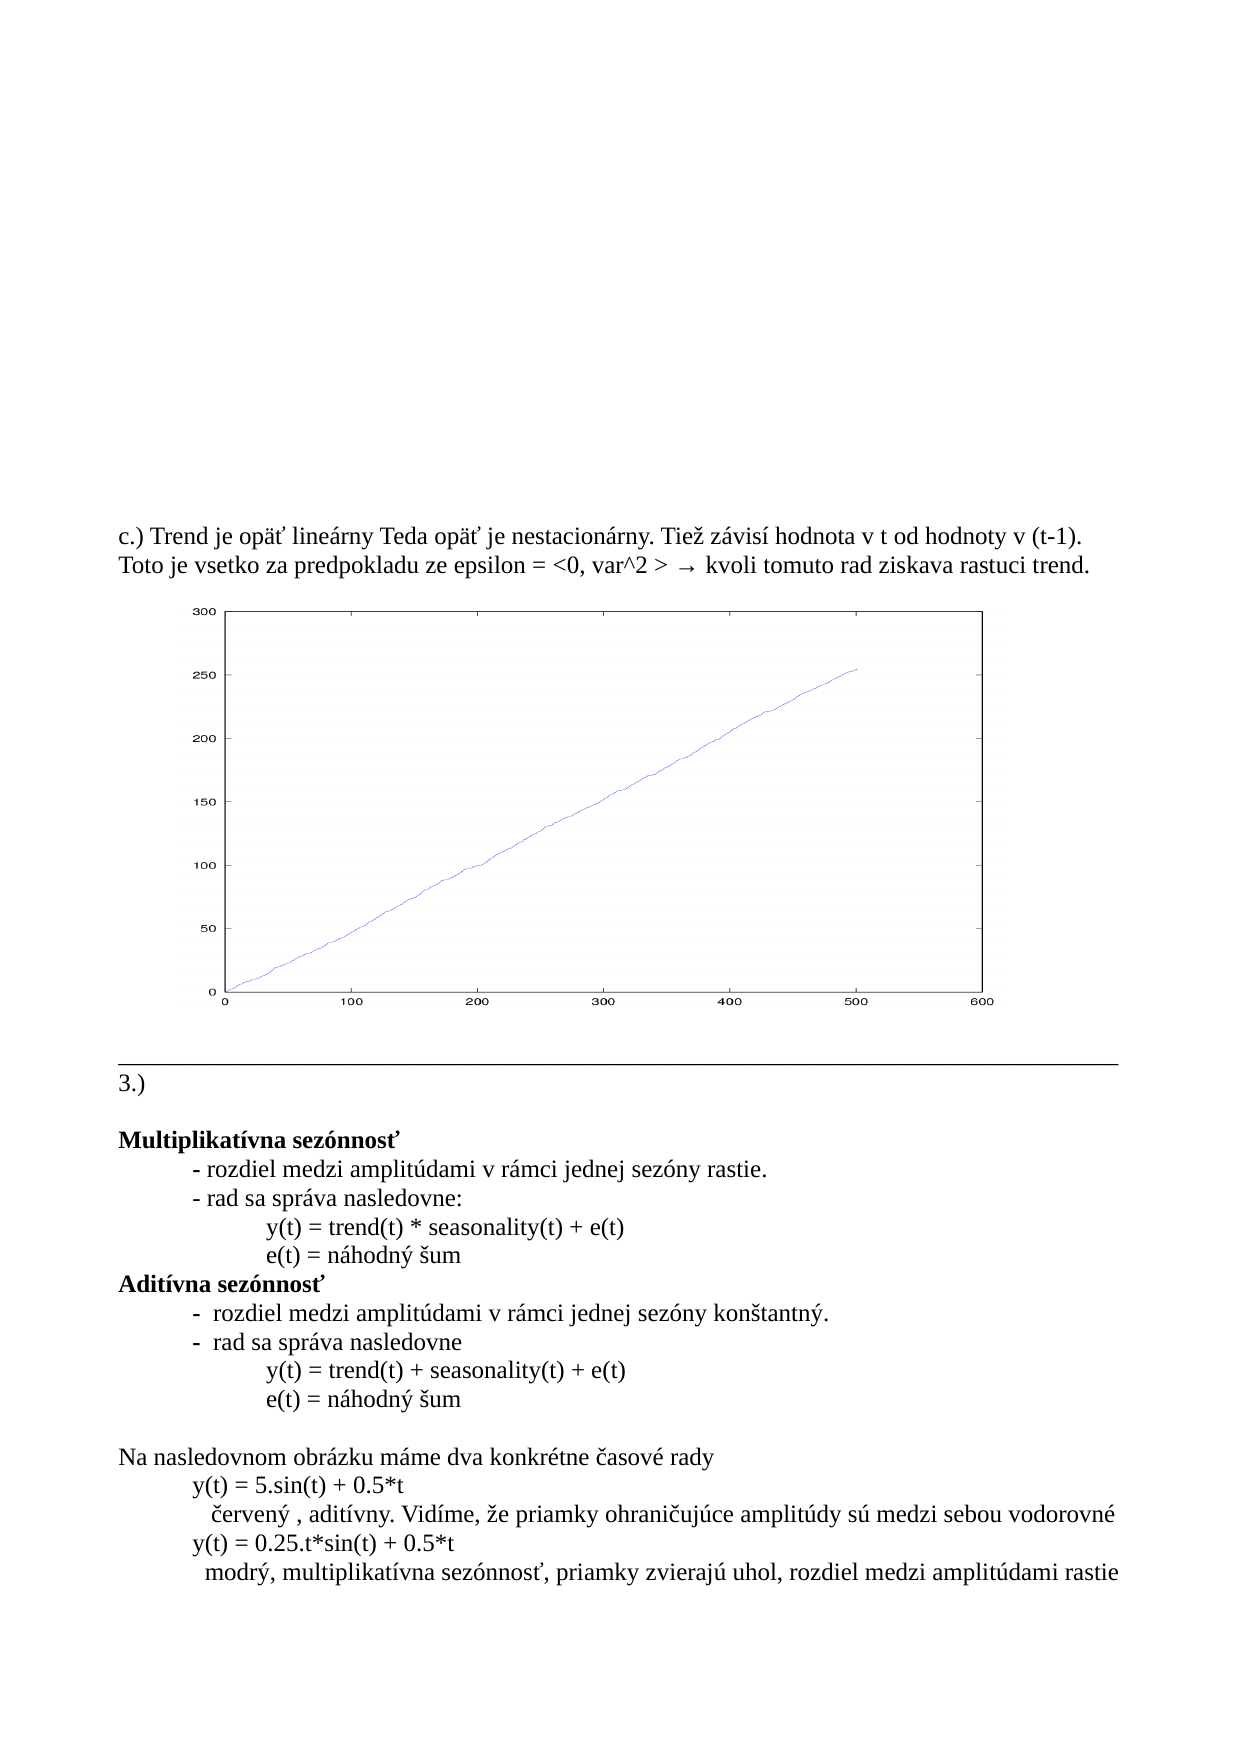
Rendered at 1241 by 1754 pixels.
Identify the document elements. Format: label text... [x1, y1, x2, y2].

text modrý, multiplikatívna sezónnosť, priamky zvierajú uhol, rozdiel medzi amplitúdami rastie [118, 1557, 1122, 1586]
text Na nasledovnom obrázku máme dva konkrétne časové rady [118, 1442, 1122, 1471]
text y(t) = 5.sin(t) + 0.5*t [118, 1471, 1122, 1499]
text Aditívna sezónnosť [118, 1269, 1122, 1298]
text y(t) = 0.25.t*sin(t) + 0.5*t [118, 1528, 1122, 1557]
text y(t) = trend(t) * seasonality(t) + e(t) [118, 1212, 1122, 1241]
text c.) Trend je opäť lineárny Teda opäť je nestacionárny. Tiež závisí hodnota v t od hodnoty v (t-1). Toto je vsetko za predpokladu ze epsilon = <0, var^2 > → kvoli tomuto rad ziskava rastuci trend. [118, 521, 1122, 579]
text y(t) = trend(t) + seasonality(t) + e(t) [118, 1356, 1122, 1384]
text Multiplikatívna sezónnosť [118, 1126, 1122, 1154]
text e(t) = náhodný šum [118, 1384, 1122, 1413]
text 3.) [118, 1068, 1122, 1097]
text e(t) = náhodný šum [118, 1241, 1122, 1269]
text - rad sa správa nasledovne: [118, 1183, 1122, 1212]
text - rozdiel medzi amplitúdami v rámci jednej sezóny konštantný. [118, 1298, 1122, 1327]
text červený , aditívny. Vidíme, že priamky ohraničujúce amplitúdy sú medzi sebou vodorovné [118, 1499, 1122, 1528]
picture [177, 600, 1008, 1011]
text - rozdiel medzi amplitúdami v rámci jednej sezóny rastie. [118, 1154, 1122, 1183]
text ________________________________________________________________________________ [118, 1039, 1122, 1068]
text - rad sa správa nasledovne [118, 1327, 1122, 1356]
